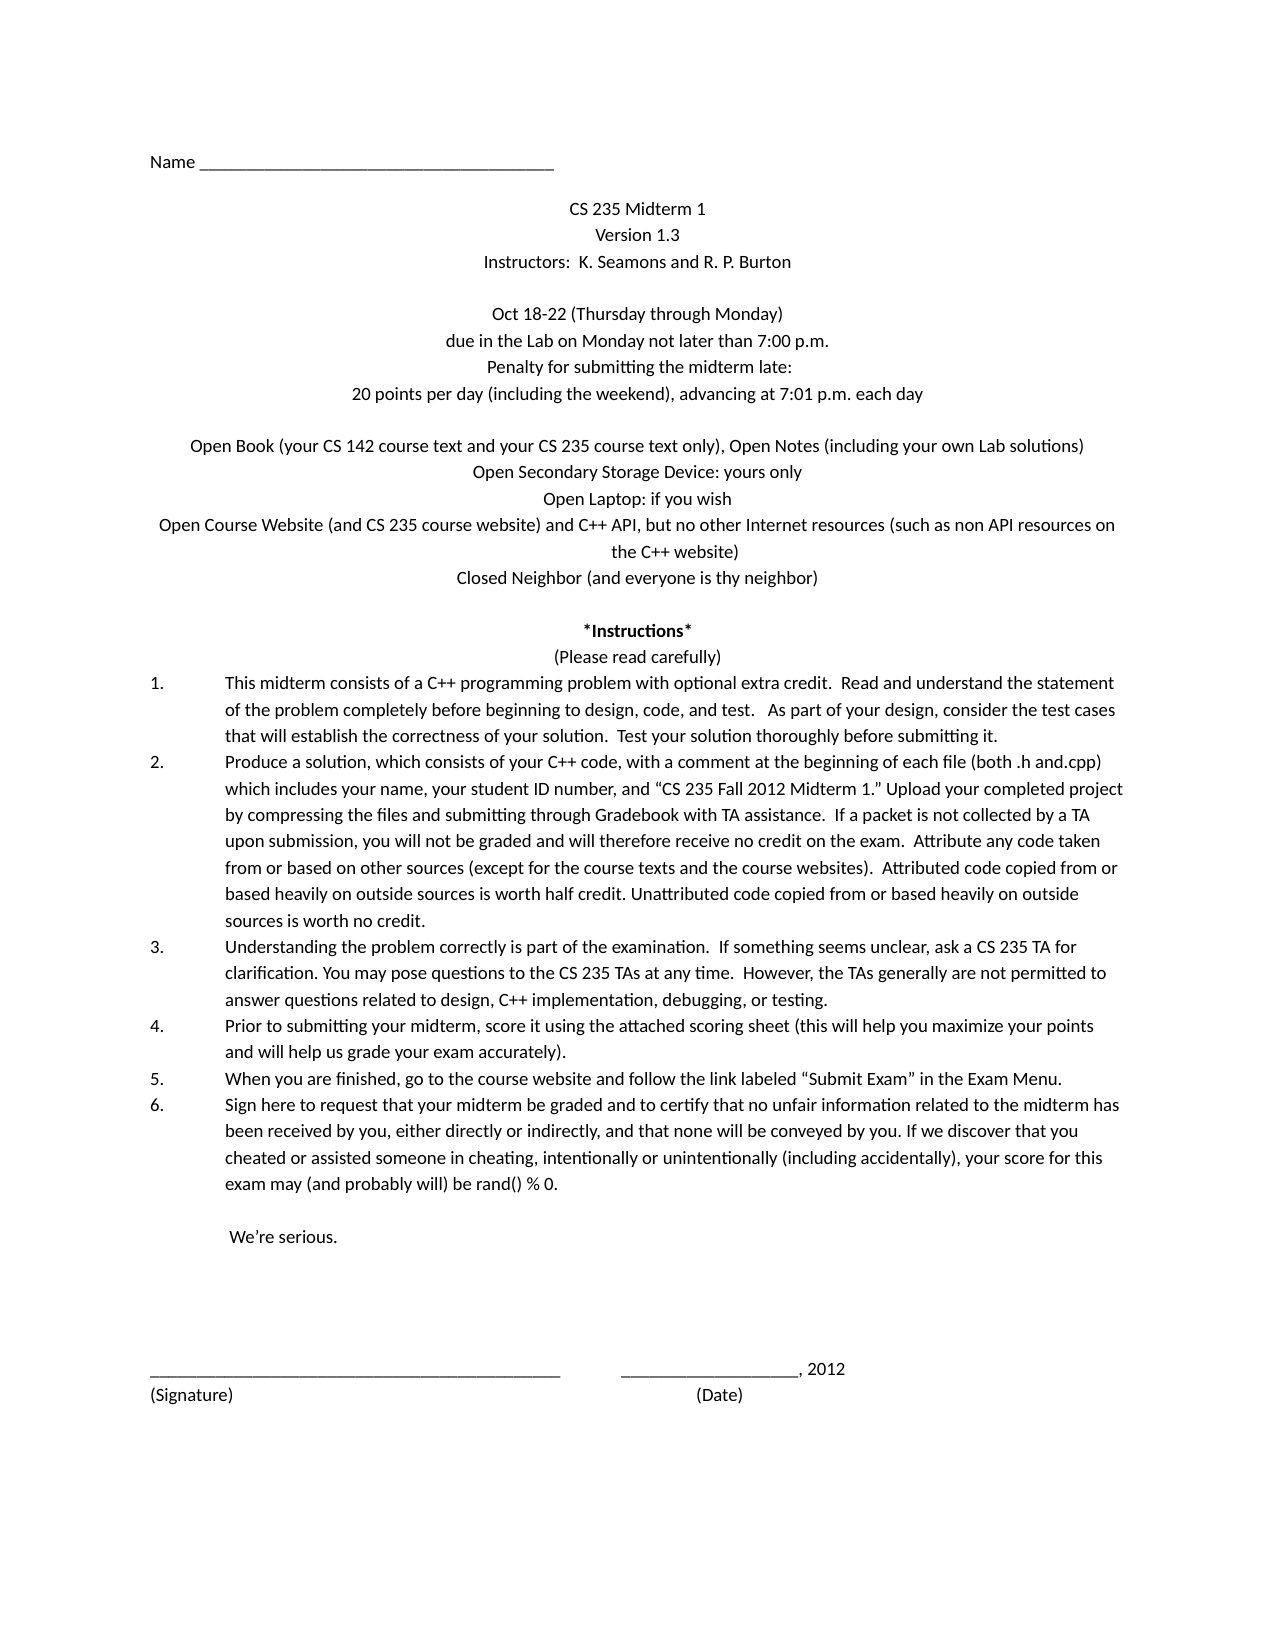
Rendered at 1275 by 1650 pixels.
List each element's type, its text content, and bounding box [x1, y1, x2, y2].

list Understanding the problem correctly is part of the examination. If something seems unclear, ask a CS 235 TA for clarification. You may pose questions to the CS 235 TAs at any time. However, the TAs generally are not permitted to answer questions related to design, C++ implementation, debugging, or testing. [150, 935, 1125, 1011]
list When you are finished, go to the course website and follow the link labeled “Submit Exam” in the Exam Menu. [150, 1067, 1125, 1090]
text Instructors: K. Seamons and R. P. Burton [150, 250, 1125, 273]
list This midterm consists of a C++ programming problem with optional extra credit. Read and understand the statement of the problem completely before beginning to design, code, and test. As part of your design, consider the test cases that will establish the correctness of your solution. Test your solution thoroughly before submitting it. [150, 672, 1125, 747]
text (Please read carefully) [150, 645, 1125, 668]
text We’re serious. [225, 1225, 1125, 1248]
text Open Book (your CS 142 course text and your CS 235 course text only), Open Notes (including your own Lab solutions) [150, 434, 1125, 457]
text *Instructions* [150, 619, 1125, 642]
text Open Laptop: if you wish [150, 487, 1125, 510]
text CS 235 Midterm 1 [150, 197, 1125, 220]
list Sign here to request that your midterm be graded and to certify that no unfair information related to the midterm has been received by you, either directly or indirectly, and that none will be conveyed by you. If we discover that you cheated or assisted someone in cheating, intentionally or unintentionally (including accidentally), your score for this exam may (and probably will) be rand() % 0. [150, 1093, 1125, 1195]
text (Signature) (Date) [150, 1383, 1125, 1406]
text Oct 18-22 (Thursday through Monday) [150, 303, 1125, 326]
text Penalty for submitting the midterm late: [150, 355, 1125, 378]
text Open Secondary Storage Device: yours only [150, 461, 1125, 484]
list Prior to submitting your midterm, score it using the attached scoring sheet (this will help you maximize your points and will help us grade your exam accurately). [150, 1014, 1125, 1063]
text Open Course Website (and CS 235 course website) and C++ API, but no other Internet resources (such as non API resources on the C++ website) [150, 513, 1125, 563]
list Produce a solution, which consists of your C++ code, with a comment at the beginning of each file (both .h and.cpp) which includes your name, your student ID number, and “CS 235 Fall 2012 Midterm 1.” Upload your completed project by compressing the files and submitting through Gradebook with TA assistance. If a packet is not collected by a TA upon submission, you will not be graded and will therefore receive no credit on the exam. Attribute any code taken from or based on other sources (except for the course texts and the course websites). Attributed code copied from or based heavily on outside sources is worth half credit. Unattributed code copied from or based heavily on outside sources is worth no credit. [150, 751, 1125, 932]
text Version 1.3 [150, 223, 1125, 246]
text Name ______________________________________ [150, 150, 1125, 173]
text ____________________________________________ ___________________, 2012 [150, 1357, 1125, 1380]
text Closed Neighbor (and everyone is thy neighbor) [150, 566, 1125, 589]
text 20 points per day (including the weekend), advancing at 7:01 p.m. each day [150, 382, 1125, 404]
text due in the Lab on Monday not later than 7:00 p.m. [150, 329, 1125, 352]
